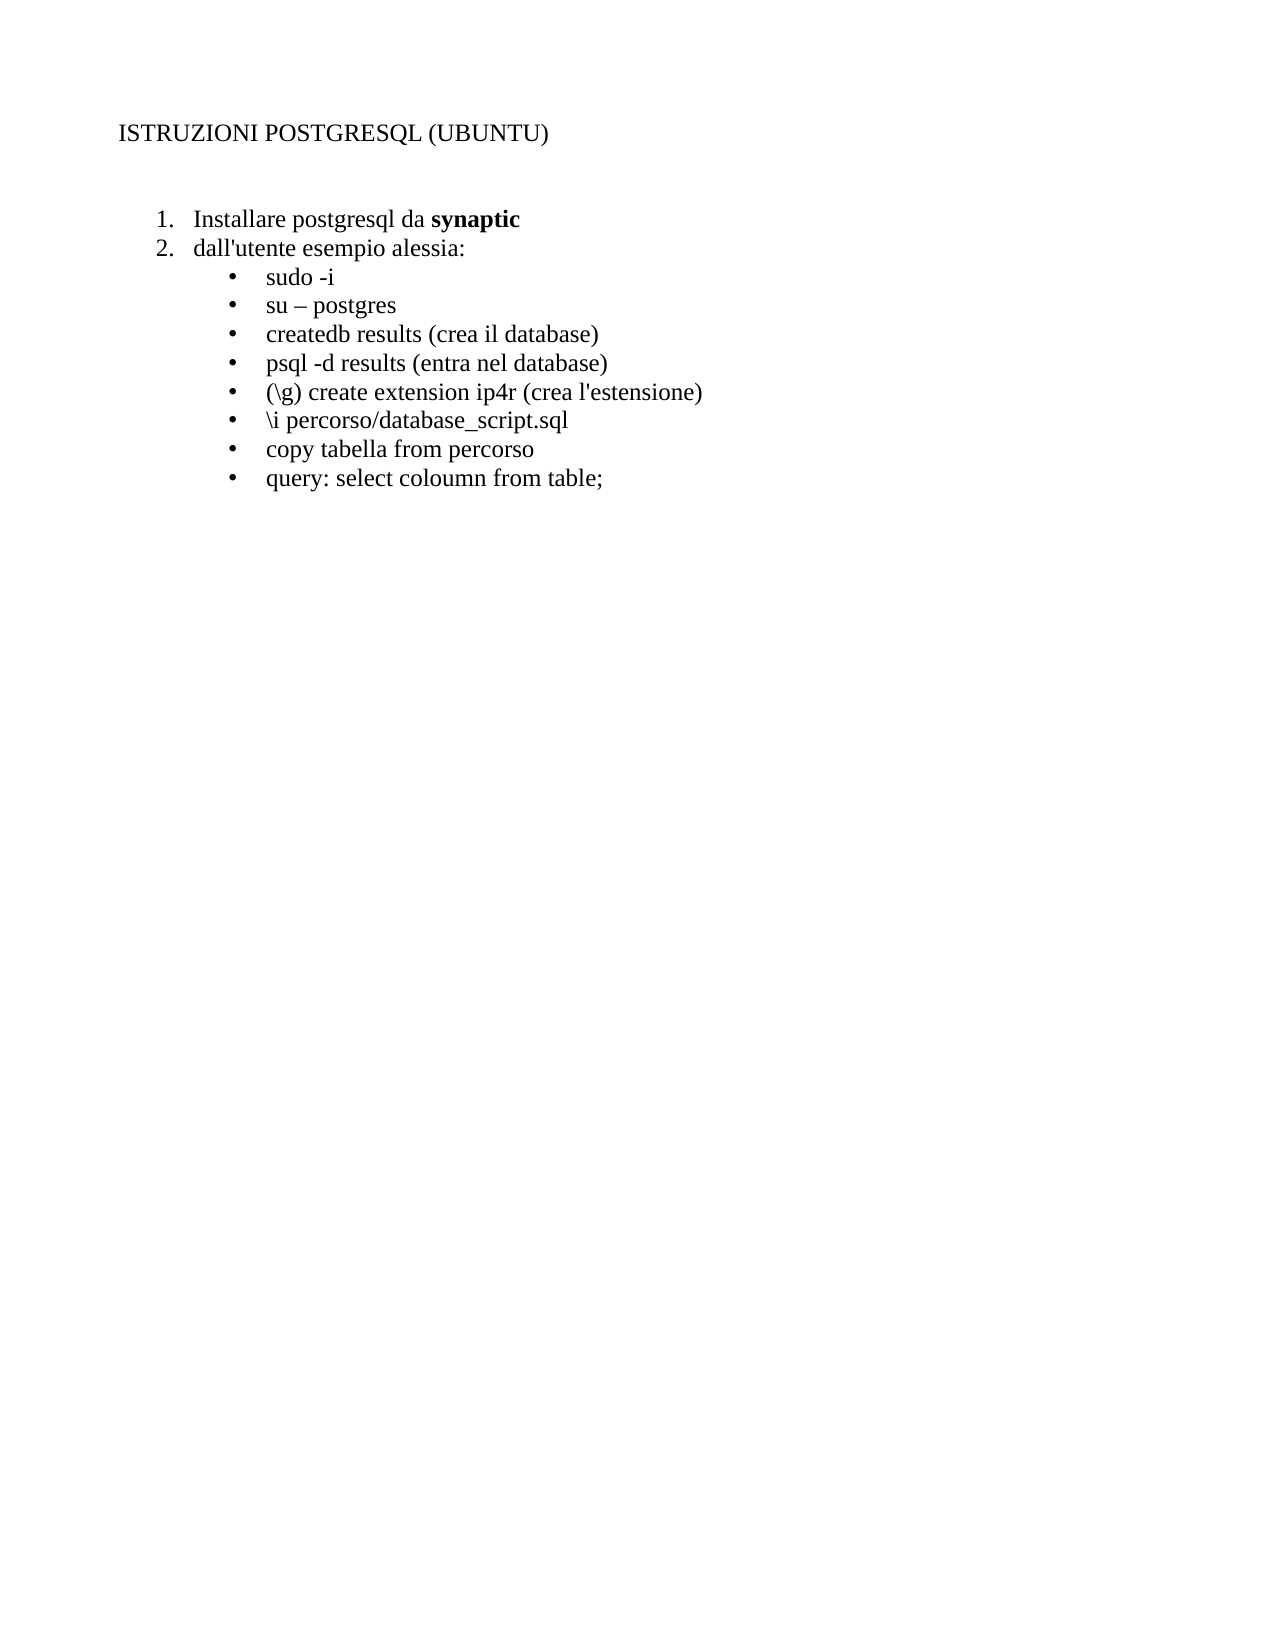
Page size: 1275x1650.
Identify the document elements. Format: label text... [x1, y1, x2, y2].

list copy tabella from percorso [228, 434, 1157, 463]
text ISTRUZIONI POSTGRESQL (UBUNTU) [118, 118, 1157, 147]
list \i percorso/database_script.sql [228, 406, 1157, 434]
list psql -d results (entra nel database) [228, 348, 1157, 377]
list su – postgres [228, 291, 1157, 319]
list sudo -i [228, 262, 1157, 291]
list query: select coloumn from table; [228, 463, 1157, 492]
list dall'utente esempio alessia: [156, 233, 1157, 262]
list Installare postgresql da synaptic [156, 204, 1157, 233]
list createdb results (crea il database) [228, 319, 1157, 348]
list (\g) create extension ip4r (crea l'estensione) [228, 377, 1157, 406]
